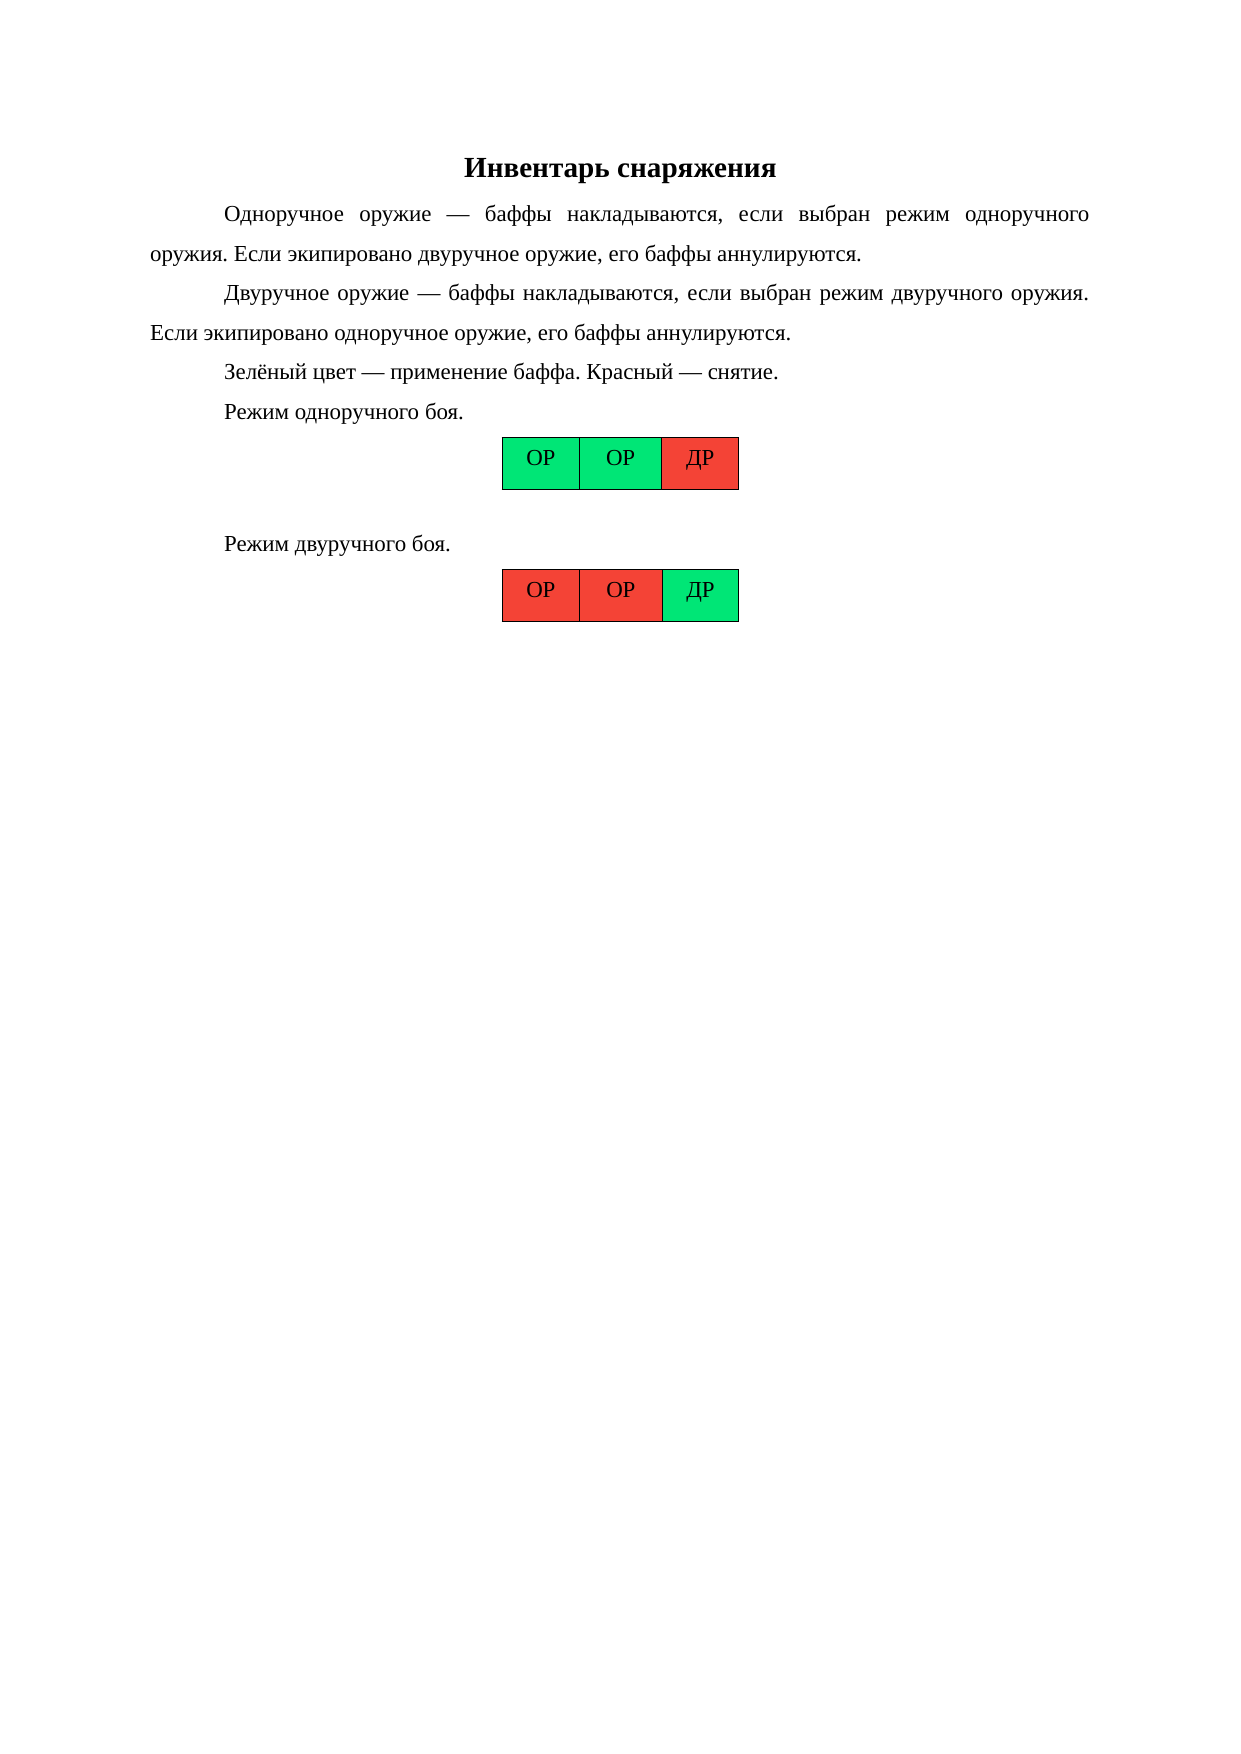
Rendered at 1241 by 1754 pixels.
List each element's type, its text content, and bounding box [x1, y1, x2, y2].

text Режим двуручного боя. [150, 530, 1090, 556]
table_header ДР [662, 438, 738, 489]
table_header ОР [580, 438, 661, 489]
table_header ОР [503, 438, 579, 489]
table_header ДР [663, 570, 738, 621]
subtitle Инвентарь снаряжения [150, 150, 1090, 183]
table_header ОР [503, 570, 579, 621]
text Зелёный цвет — применение баффа. Красный — снятие. [150, 358, 1090, 384]
table_header ОР [580, 570, 662, 621]
text Двуручное оружие — баффы накладываются, если выбран режим двуручного оружия. Если экипировано одноручное оружие, его баффы аннулируются. [150, 279, 1090, 345]
text Одноручное оружие — баффы накладываются, если выбран режим одноручного оружия. Если экипировано двуручное оружие, его баффы аннулируются. [150, 200, 1090, 266]
text Режим одноручного боя. [150, 398, 1090, 424]
